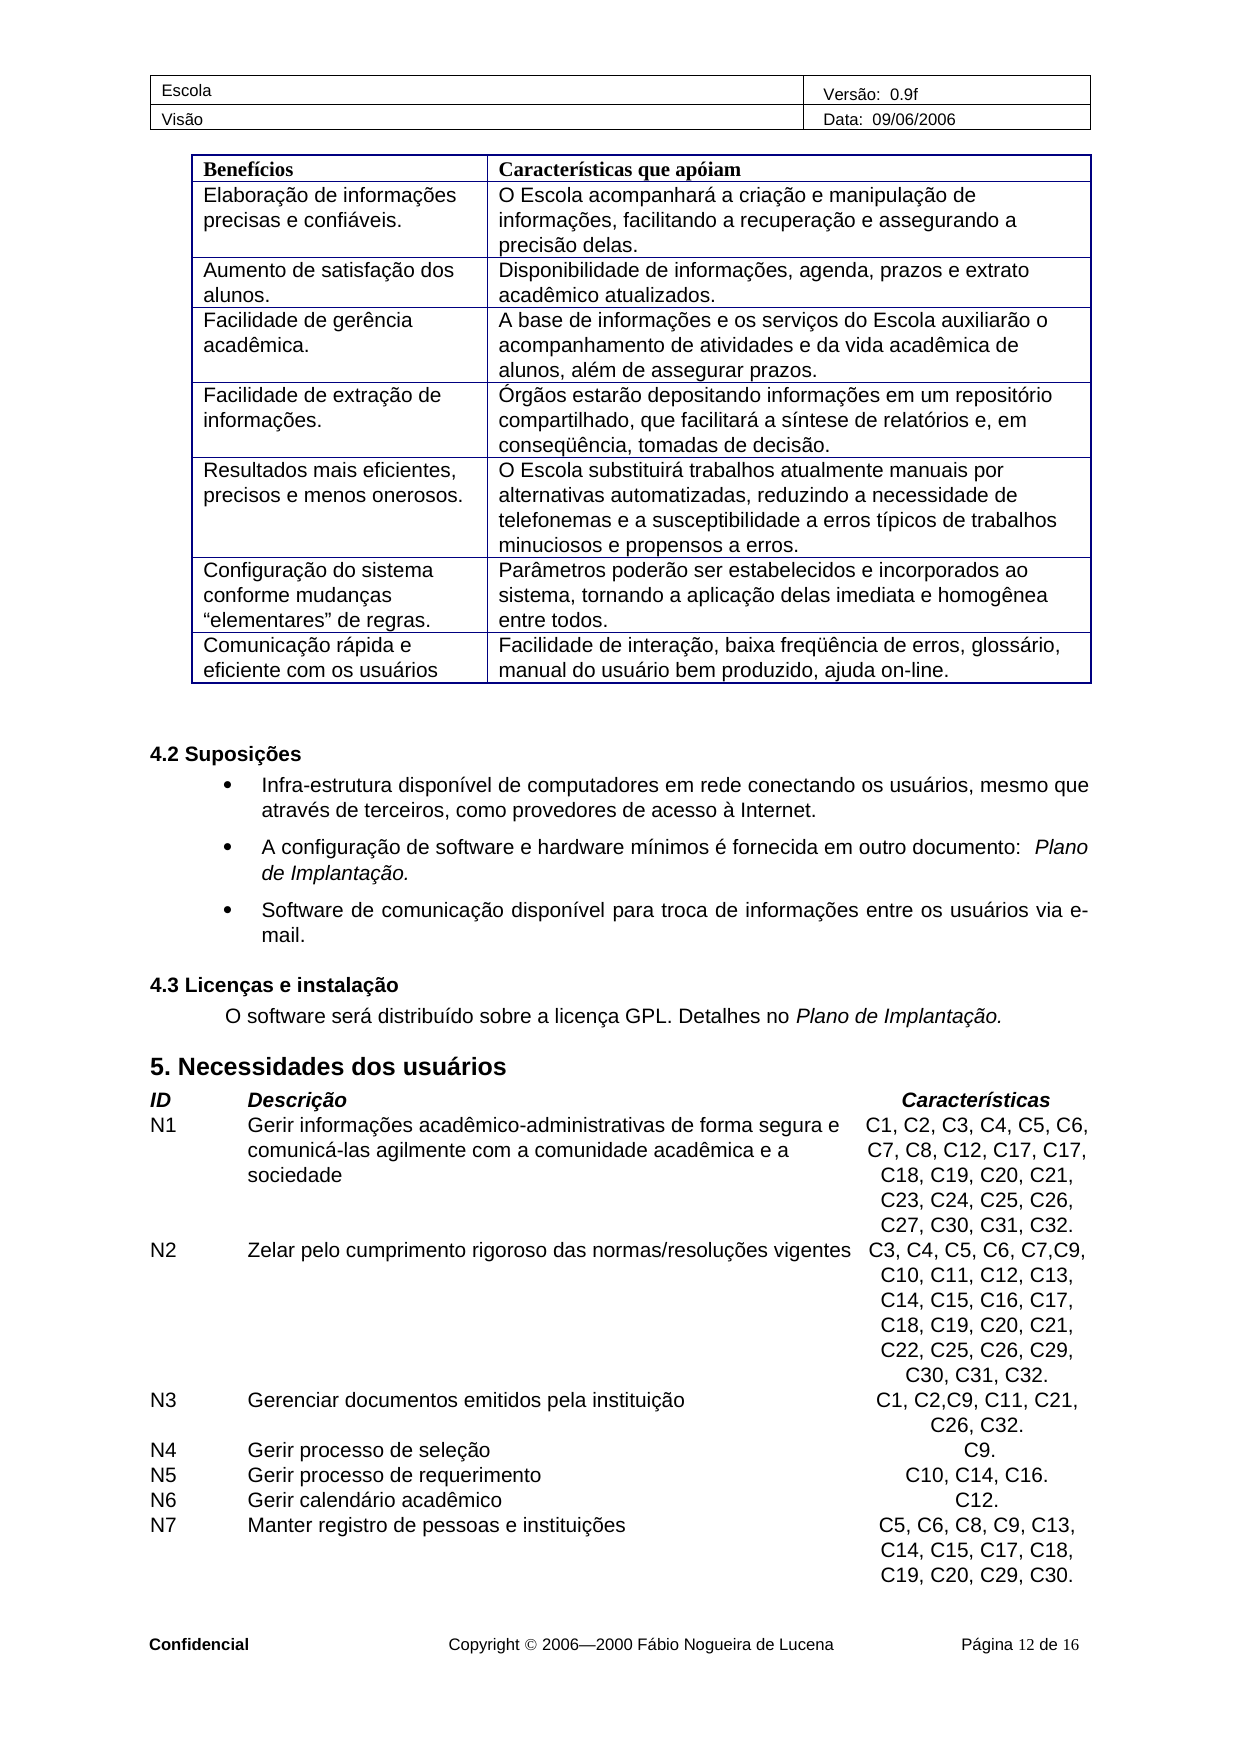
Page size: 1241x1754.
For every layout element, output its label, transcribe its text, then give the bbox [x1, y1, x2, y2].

table_cell Resultados mais eficientes, precisos e menos onerosos. [193, 458, 487, 557]
table_cell Parâmetros poderão ser estabelecidos e incorporados ao sistema, tornando a aplicação delas imediata e homogênea entre todos. [488, 558, 1090, 632]
text O software será distribuído sobre a licença GPL. Detalhes no Plano de Implantação. [225, 1003, 1090, 1028]
subtitle Suposições [150, 741, 1090, 766]
table_cell N4 [150, 1437, 247, 1462]
table_cell N2 [150, 1237, 247, 1387]
list A configuração de software e hardware mínimos é fornecida em outro documento: Plano de Implantação. [224, 834, 1090, 884]
table_header Características que apóiam [488, 156, 1090, 181]
table_cell N3 [150, 1387, 247, 1437]
table_cell Gerir processo de seleção [248, 1437, 864, 1462]
table_header Descrição [248, 1087, 864, 1112]
table_header Benefícios [193, 156, 487, 181]
table_cell C9. [864, 1437, 1090, 1462]
table_cell Facilidade de extração de informações. [193, 383, 487, 457]
table_cell C12. [864, 1487, 1090, 1512]
table_cell Elaboração de informações precisas e confiáveis. [193, 182, 487, 257]
table_cell Configuração do sistema conforme mudanças “elementares” de regras. [193, 558, 487, 632]
table_cell C3, C4, C5, C6, C7,C9, C10, C11, C12, C13, C14, C15, C16, C17, C18, C19, C20, C21, C22, C25, C26, C29, C30, C31, C32. [864, 1237, 1090, 1387]
table_cell N5 [150, 1462, 247, 1487]
table_cell Órgãos estarão depositando informações em um repositório compartilhado, que facilitará a síntese de relatórios e, em conseqüência, tomadas de decisão. [488, 383, 1090, 457]
table_cell Facilidade de interação, baixa freqüência de erros, glossário, manual do usuário bem produzido, ajuda on-line. [488, 633, 1090, 682]
list Software de comunicação disponível para troca de informações entre os usuários via e-mail. [224, 897, 1090, 947]
subtitle Necessidades dos usuários [150, 1053, 1090, 1081]
table_header ID [150, 1087, 247, 1112]
table_cell Zelar pelo cumprimento rigoroso das normas/resoluções vigentes [248, 1237, 864, 1387]
table_cell A base de informações e os serviços do Escola auxiliarão o acompanhamento de atividades e da vida acadêmica de alunos, além de assegurar prazos. [488, 308, 1090, 382]
table_cell N6 [150, 1487, 247, 1512]
table_cell N1 [150, 1112, 247, 1237]
table_cell Disponibilidade de informações, agenda, prazos e extrato acadêmico atualizados. [488, 258, 1090, 307]
table_cell C1, C2, C3, C4, C5, C6, C7, C8, C12, C17, C17, C18, C19, C20, C21, C23, C24, C25, C26, C27, C30, C31, C32. [864, 1112, 1090, 1237]
table_cell O Escola acompanhará a criação e manipulação de informações, facilitando a recuperação e assegurando a precisão delas. [488, 182, 1090, 257]
table_cell Facilidade de gerência acadêmica. [193, 308, 487, 382]
table_cell C1, C2,C9, C11, C21, C26, C32. [864, 1387, 1090, 1437]
list Infra-estrutura disponível de computadores em rede conectando os usuários, mesmo que através de terceiros, como provedores de acesso à Internet. [224, 772, 1090, 822]
table_cell Manter registro de pessoas e instituições [248, 1512, 864, 1587]
table_cell C10, C14, C16. [864, 1462, 1090, 1487]
table_cell Gerenciar documentos emitidos pela instituição [248, 1387, 864, 1437]
table_cell Comunicação rápida e eficiente com os usuários [193, 633, 487, 682]
table_cell N7 [150, 1512, 247, 1587]
table_cell C5, C6, C8, C9, C13, C14, C15, C17, C18, C19, C20, C29, C30. [864, 1512, 1090, 1587]
table_cell Gerir calendário acadêmico [248, 1487, 864, 1512]
subtitle Licenças e instalação [150, 972, 1090, 997]
table_header Características [864, 1087, 1090, 1112]
table_cell Gerir processo de requerimento [248, 1462, 864, 1487]
table_cell Gerir informações acadêmico-administrativas de forma segura e comunicá-las agilmente com a comunidade acadêmica e a sociedade [248, 1112, 864, 1237]
table_cell Aumento de satisfação dos alunos. [193, 258, 487, 307]
table_cell O Escola substituirá trabalhos atualmente manuais por alternativas automatizadas, reduzindo a necessidade de telefonemas e a susceptibilidade a erros típicos de trabalhos minuciosos e propensos a erros. [488, 458, 1090, 557]
